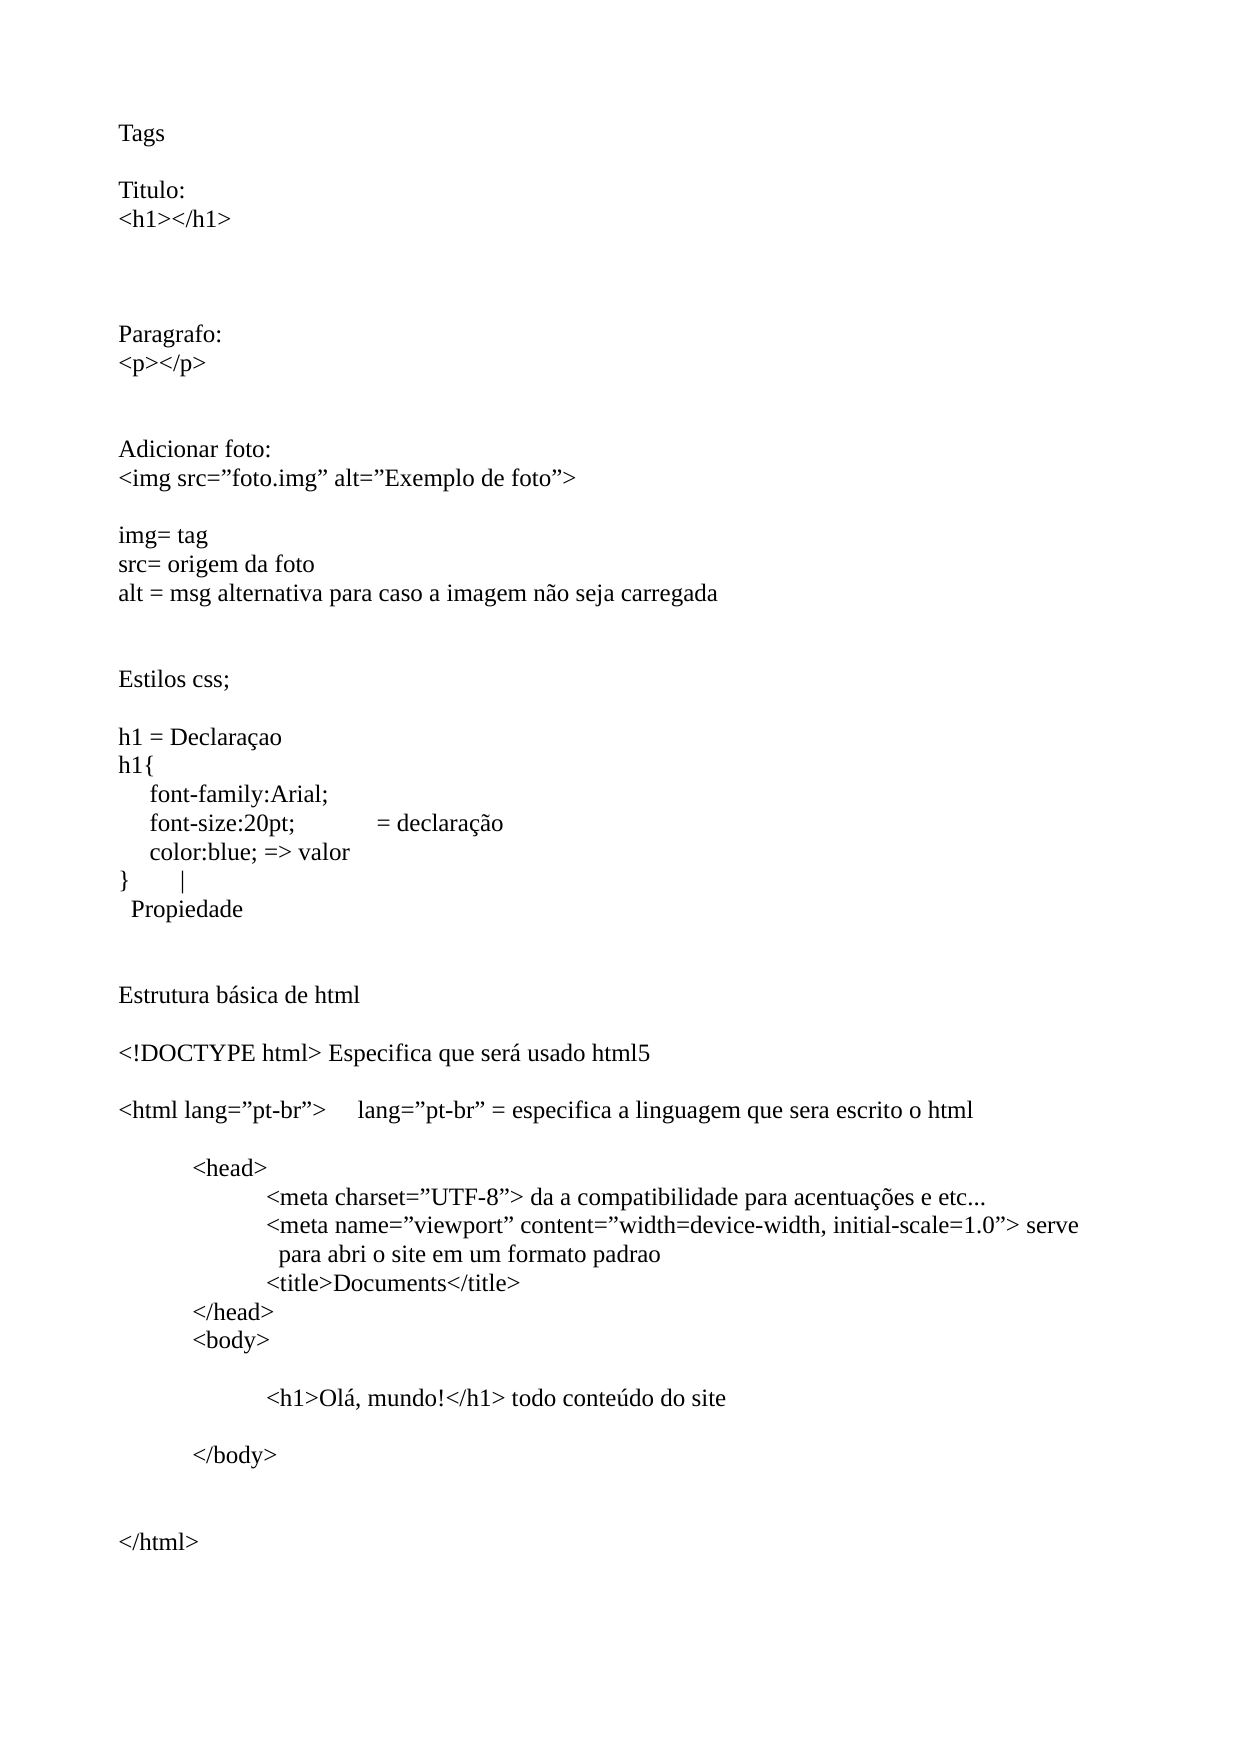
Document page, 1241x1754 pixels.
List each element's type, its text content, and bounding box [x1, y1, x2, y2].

text Propiedade [118, 894, 1122, 923]
text h1{ [118, 751, 1122, 779]
text <h1></h1> [118, 204, 1122, 233]
text Adicionar foto: [118, 434, 1122, 463]
text <title>Documents</title> [118, 1268, 1122, 1297]
text font-family:Arial; [118, 779, 1122, 808]
text img= tag [118, 521, 1122, 549]
text </body> [118, 1441, 1122, 1469]
text <body> [118, 1326, 1122, 1354]
text alt = msg alternativa para caso a imagem não seja carregada [118, 578, 1122, 607]
text <img src=”foto.img” alt=”Exemplo de foto”> [118, 463, 1122, 492]
text </head> [118, 1297, 1122, 1326]
text <meta charset=”UTF-8”> da a compatibilidade para acentuações e etc... [118, 1182, 1122, 1211]
text Paragrafo: [118, 319, 1122, 348]
text <head> [118, 1153, 1122, 1182]
text </html> [118, 1527, 1122, 1556]
text Estilos css; [118, 664, 1122, 693]
text Tags [118, 118, 1122, 147]
text <html lang=”pt-br”> lang=”pt-br” = especifica a linguagem que sera escrito o html [118, 1096, 1122, 1124]
text Estrutura básica de html [118, 981, 1122, 1009]
text font-size:20pt; = declaração [118, 808, 1122, 837]
text <p></p> [118, 348, 1122, 377]
text Titulo: [118, 176, 1122, 204]
text } | [118, 866, 1122, 894]
text src= origem da foto [118, 549, 1122, 578]
text <!DOCTYPE html> Especifica que será usado html5 [118, 1038, 1122, 1067]
text <meta name=”viewport” content=”width=device-width, initial-scale=1.0”> serve para abri o site em um formato padrao [118, 1211, 1122, 1268]
text <h1>Olá, mundo!</h1> todo conteúdo do site [118, 1383, 1122, 1412]
text color:blue; => valor [118, 837, 1122, 866]
text h1 = Declaraçao [118, 722, 1122, 751]
